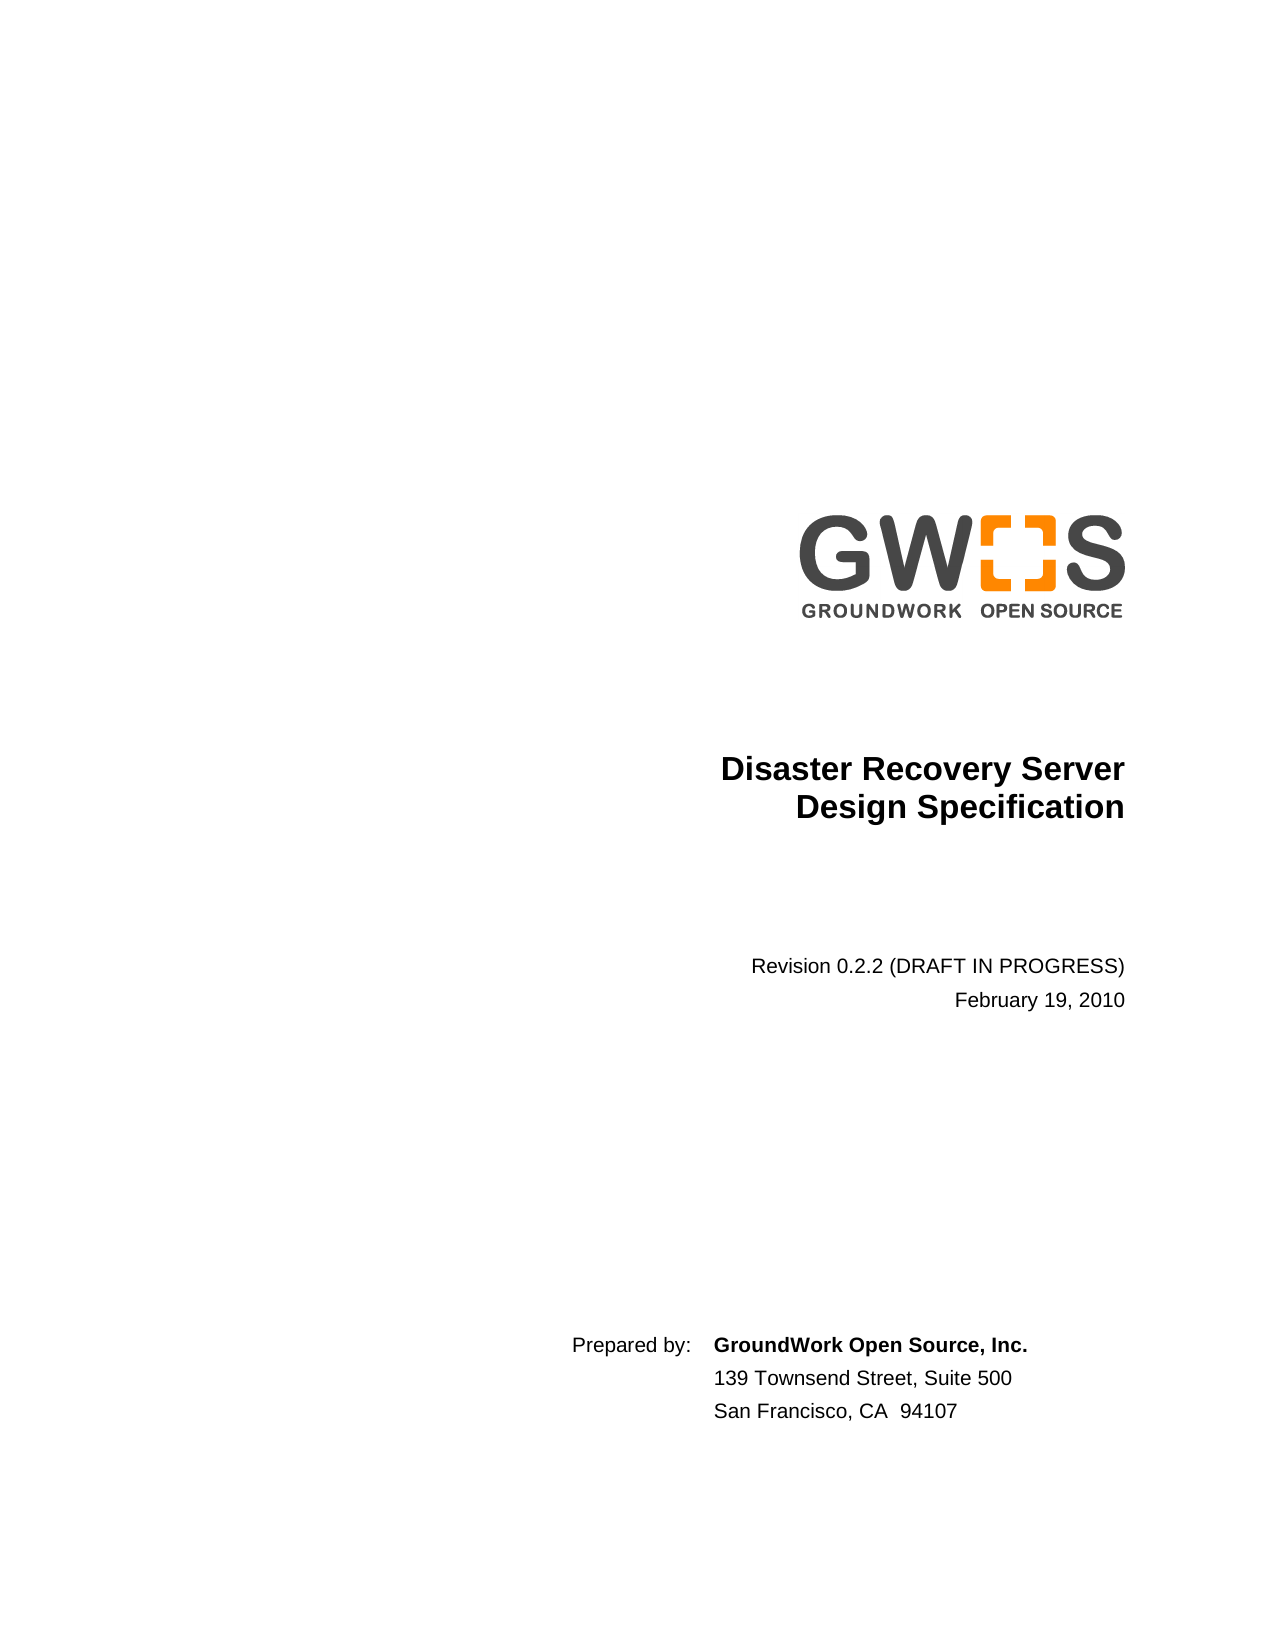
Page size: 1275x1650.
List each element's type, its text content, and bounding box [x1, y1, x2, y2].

table_cell GroundWork Open Source, Inc. 139 Townsend Street, Suite 500 San Francisco, CA 94107 [703, 1333, 1125, 1423]
text February 19, 2010 [150, 987, 1125, 1012]
table_header [703, 1219, 1125, 1309]
title Design Specification [150, 787, 1125, 826]
picture [798, 513, 1125, 620]
table_header [150, 1219, 702, 1309]
text Revision 0.2.2 (DRAFT IN PROGRESS) [150, 954, 1125, 978]
table_cell [150, 1309, 1125, 1333]
title Disaster Recovery Server [150, 749, 1125, 787]
table_cell Prepared by: [150, 1333, 702, 1423]
